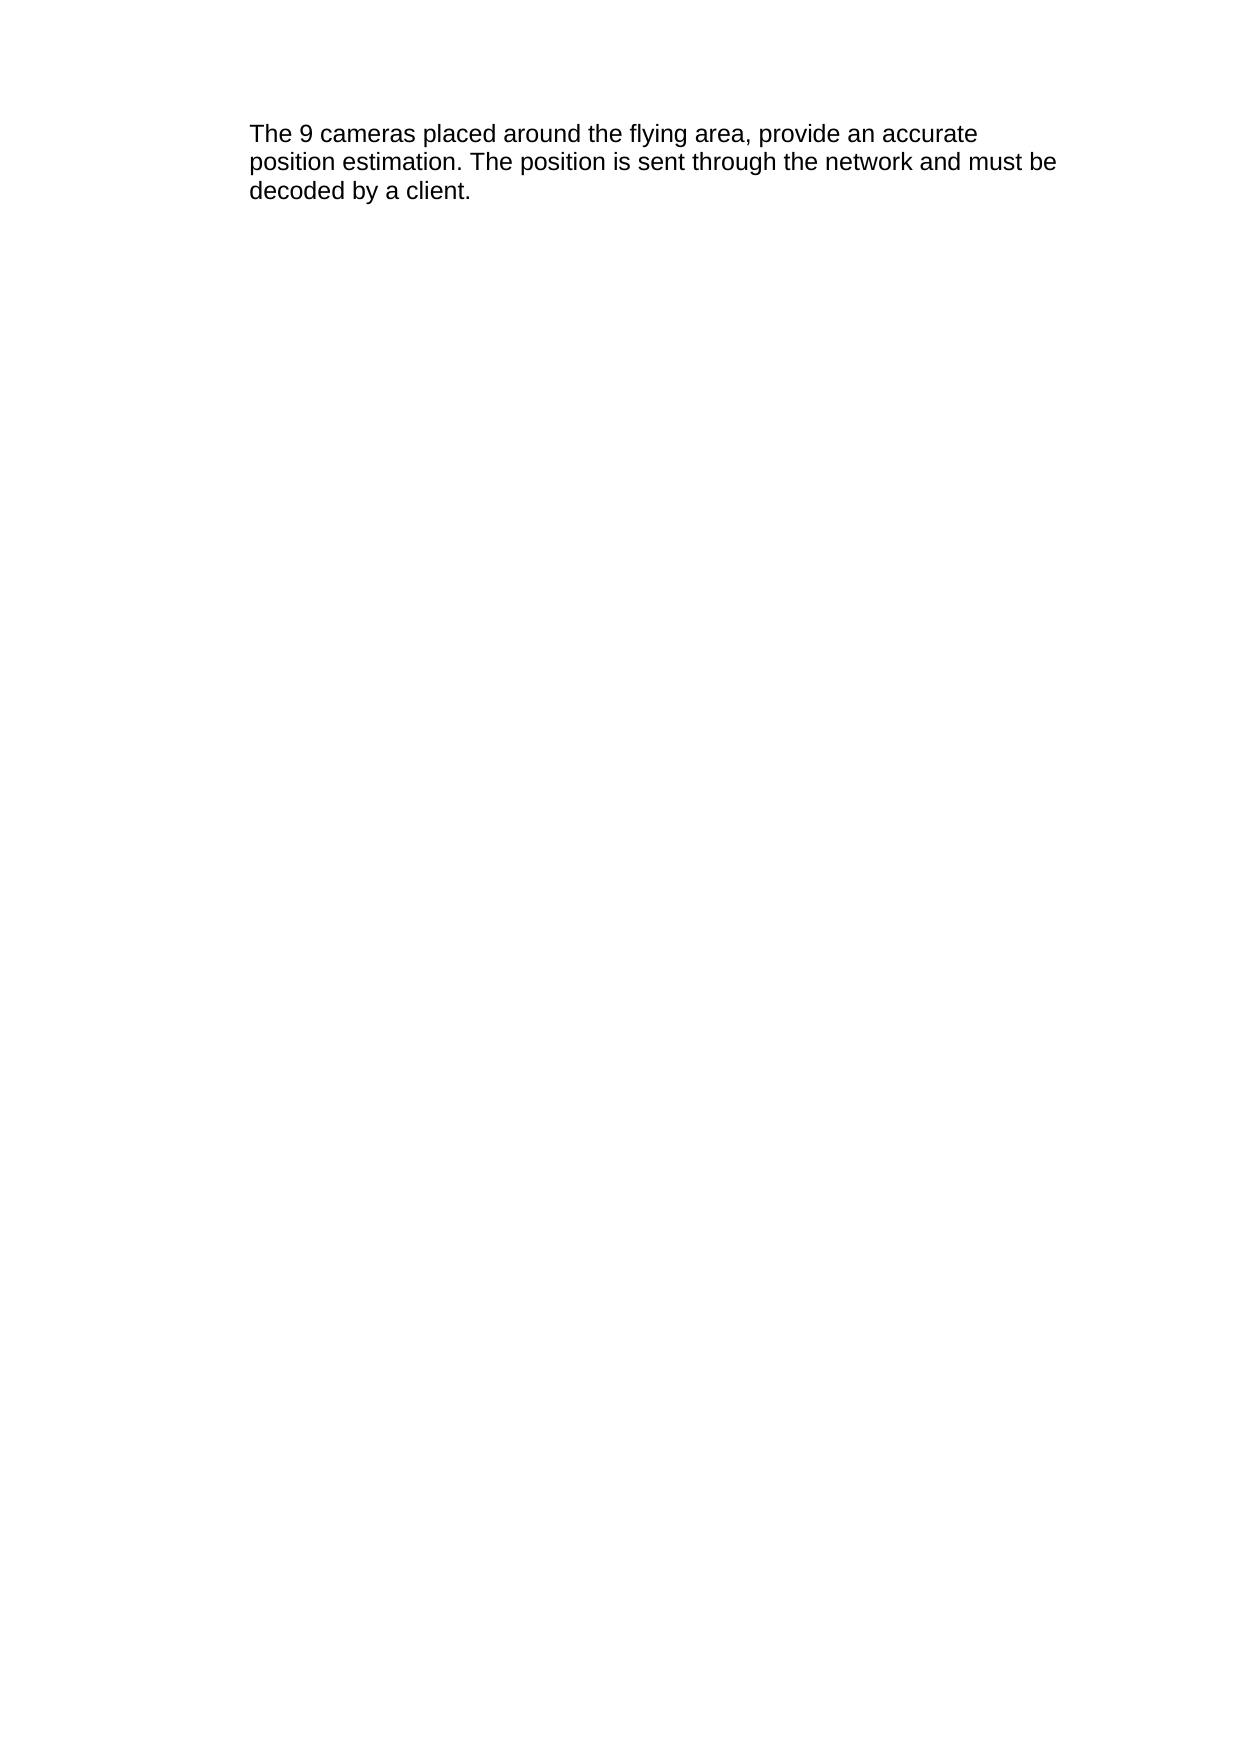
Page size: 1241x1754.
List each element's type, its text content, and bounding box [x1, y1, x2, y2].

list The 9 cameras placed around the flying area, provide an accurate position estimation. The position is sent through the network and must be decoded by a client. [212, 118, 1066, 205]
